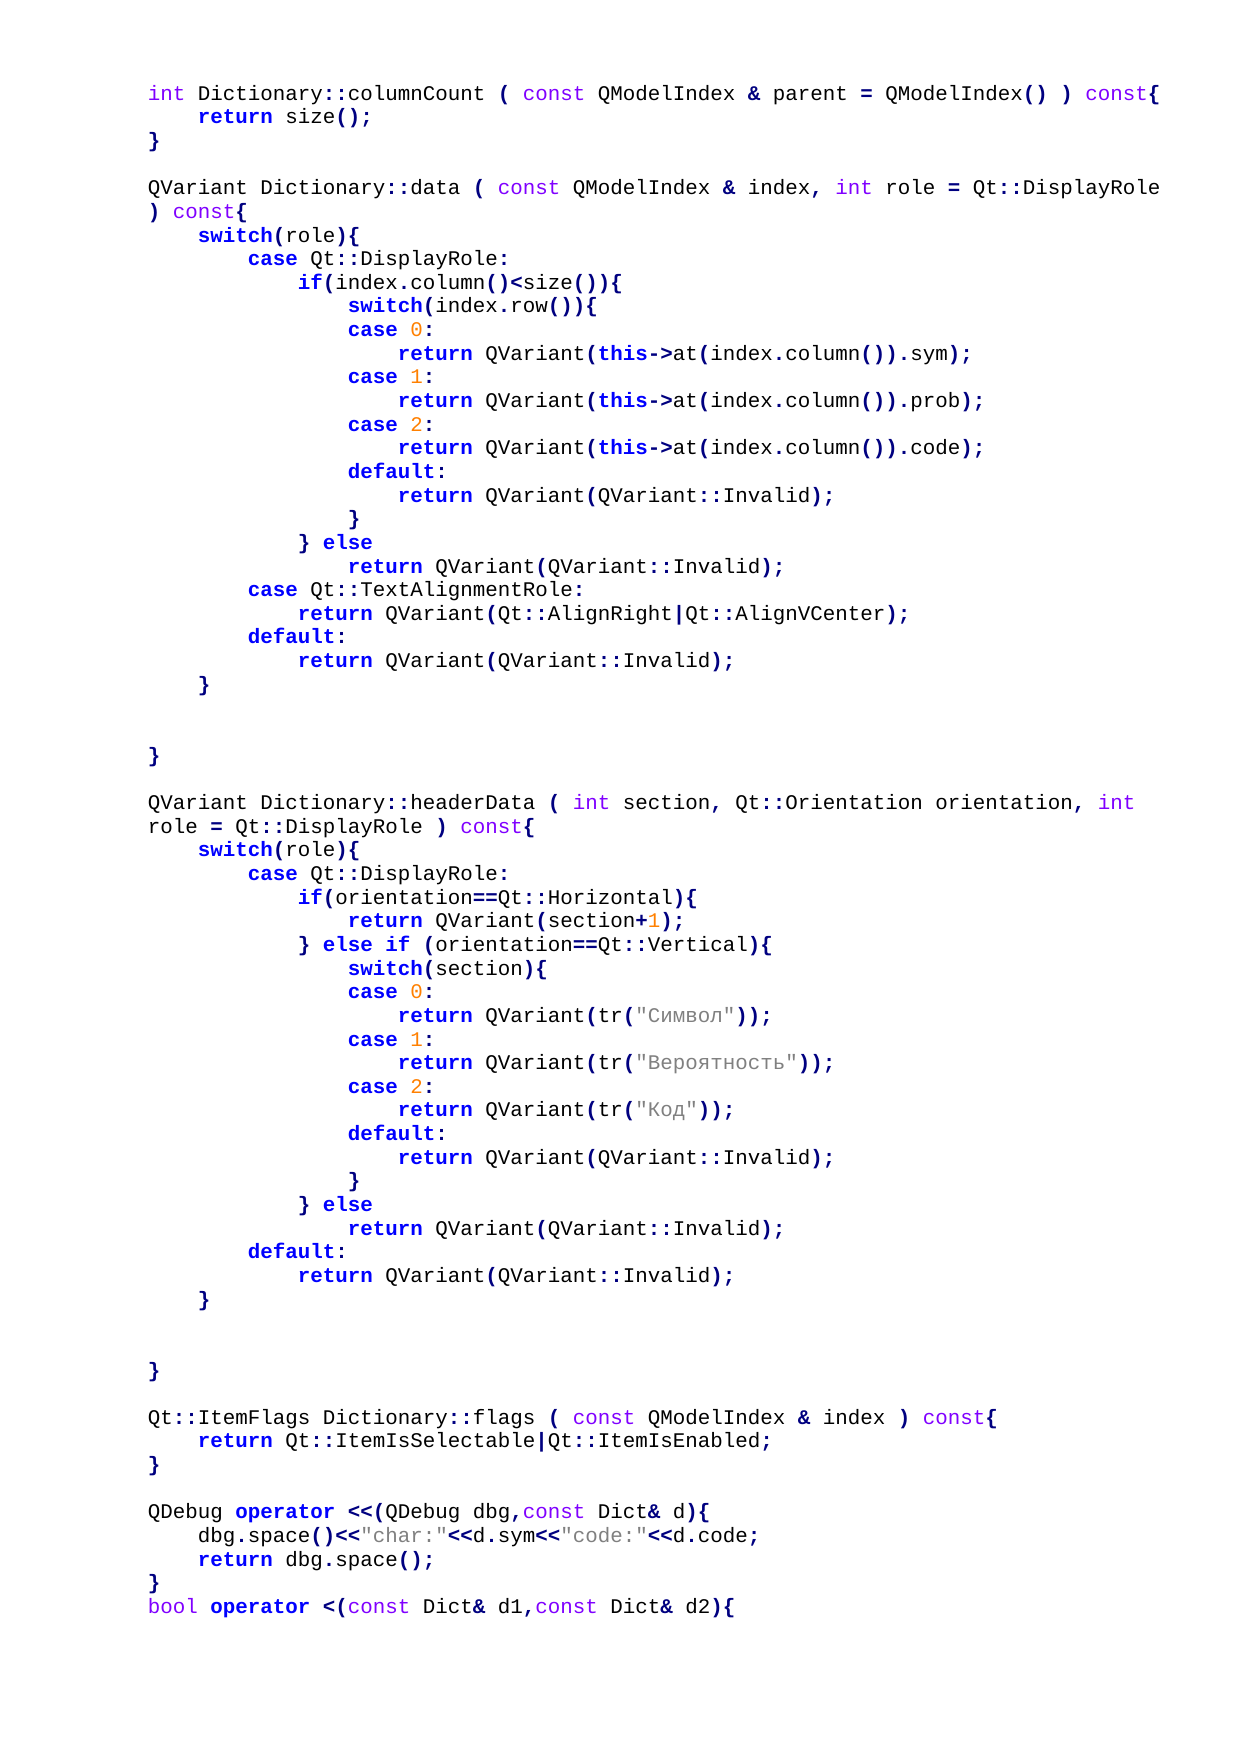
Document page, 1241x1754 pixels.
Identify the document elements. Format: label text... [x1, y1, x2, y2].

text case Qt::TextAlignmentRole: [148, 579, 1181, 603]
text return QVariant(tr("Код")); [148, 1099, 1181, 1123]
text } else if (orientation==Qt::Vertical){ [148, 934, 1181, 958]
text return QVariant(QVariant::Invalid); [148, 1265, 1181, 1289]
text case Qt::DisplayRole: [148, 863, 1181, 887]
text default: [148, 1241, 1181, 1265]
text } [148, 745, 1181, 768]
text case 2: [148, 414, 1181, 437]
text } [148, 1454, 1181, 1478]
text } else [148, 1194, 1181, 1218]
text } [148, 1572, 1181, 1596]
text QDebug operator <<(QDebug dbg,const Dict& d){ [148, 1501, 1181, 1525]
text return QVariant(tr("Вероятность")); [148, 1052, 1181, 1076]
text int Dictionary::columnCount ( const QModelIndex & parent = QModelIndex() ) const{ [148, 83, 1181, 106]
text bool operator <(const Dict& d1,const Dict& d2){ [148, 1596, 1181, 1620]
text QVariant Dictionary::headerData ( int section, Qt::Orientation orientation, int role = Qt::DisplayRole ) const{ [148, 792, 1181, 839]
text return QVariant(QVariant::Invalid); [148, 650, 1181, 674]
text dbg.space()<<"char:"<<d.sym<<"code:"<<d.code; [148, 1525, 1181, 1549]
text return QVariant(QVariant::Invalid); [148, 556, 1181, 579]
text return QVariant(QVariant::Invalid); [148, 1218, 1181, 1241]
text return QVariant(this->at(index.column()).code); [148, 437, 1181, 461]
text } [148, 508, 1181, 532]
text } [148, 1359, 1181, 1383]
text default: [148, 461, 1181, 485]
text if(index.column()<size()){ [148, 272, 1181, 296]
text } [148, 674, 1181, 697]
text return QVariant(Qt::AlignRight|Qt::AlignVCenter); [148, 603, 1181, 627]
text default: [148, 1123, 1181, 1147]
text QVariant Dictionary::data ( const QModelIndex & index, int role = Qt::DisplayRole ) const{ [148, 177, 1181, 224]
text return dbg.space(); [148, 1549, 1181, 1572]
text return size(); [148, 106, 1181, 130]
text } [148, 1289, 1181, 1312]
text return QVariant(this->at(index.column()).prob); [148, 390, 1181, 414]
text return Qt::ItemIsSelectable|Qt::ItemIsEnabled; [148, 1431, 1181, 1454]
text case 0: [148, 981, 1181, 1005]
text case Qt::DisplayRole: [148, 248, 1181, 272]
text return QVariant(tr("Символ")); [148, 1005, 1181, 1028]
text switch(section){ [148, 958, 1181, 981]
text } [148, 130, 1181, 154]
text return QVariant(QVariant::Invalid); [148, 1147, 1181, 1170]
text switch(role){ [148, 224, 1181, 248]
text Qt::ItemFlags Dictionary::flags ( const QModelIndex & index ) const{ [148, 1407, 1181, 1431]
text } [148, 1170, 1181, 1194]
text default: [148, 627, 1181, 650]
text case 0: [148, 319, 1181, 343]
text return QVariant(QVariant::Invalid); [148, 485, 1181, 508]
text switch(index.row()){ [148, 296, 1181, 319]
text case 1: [148, 366, 1181, 390]
text return QVariant(this->at(index.column()).sym); [148, 343, 1181, 366]
text return QVariant(section+1); [148, 910, 1181, 934]
text case 1: [148, 1028, 1181, 1052]
text } else [148, 532, 1181, 556]
text switch(role){ [148, 839, 1181, 863]
text if(orientation==Qt::Horizontal){ [148, 887, 1181, 910]
text case 2: [148, 1076, 1181, 1099]
